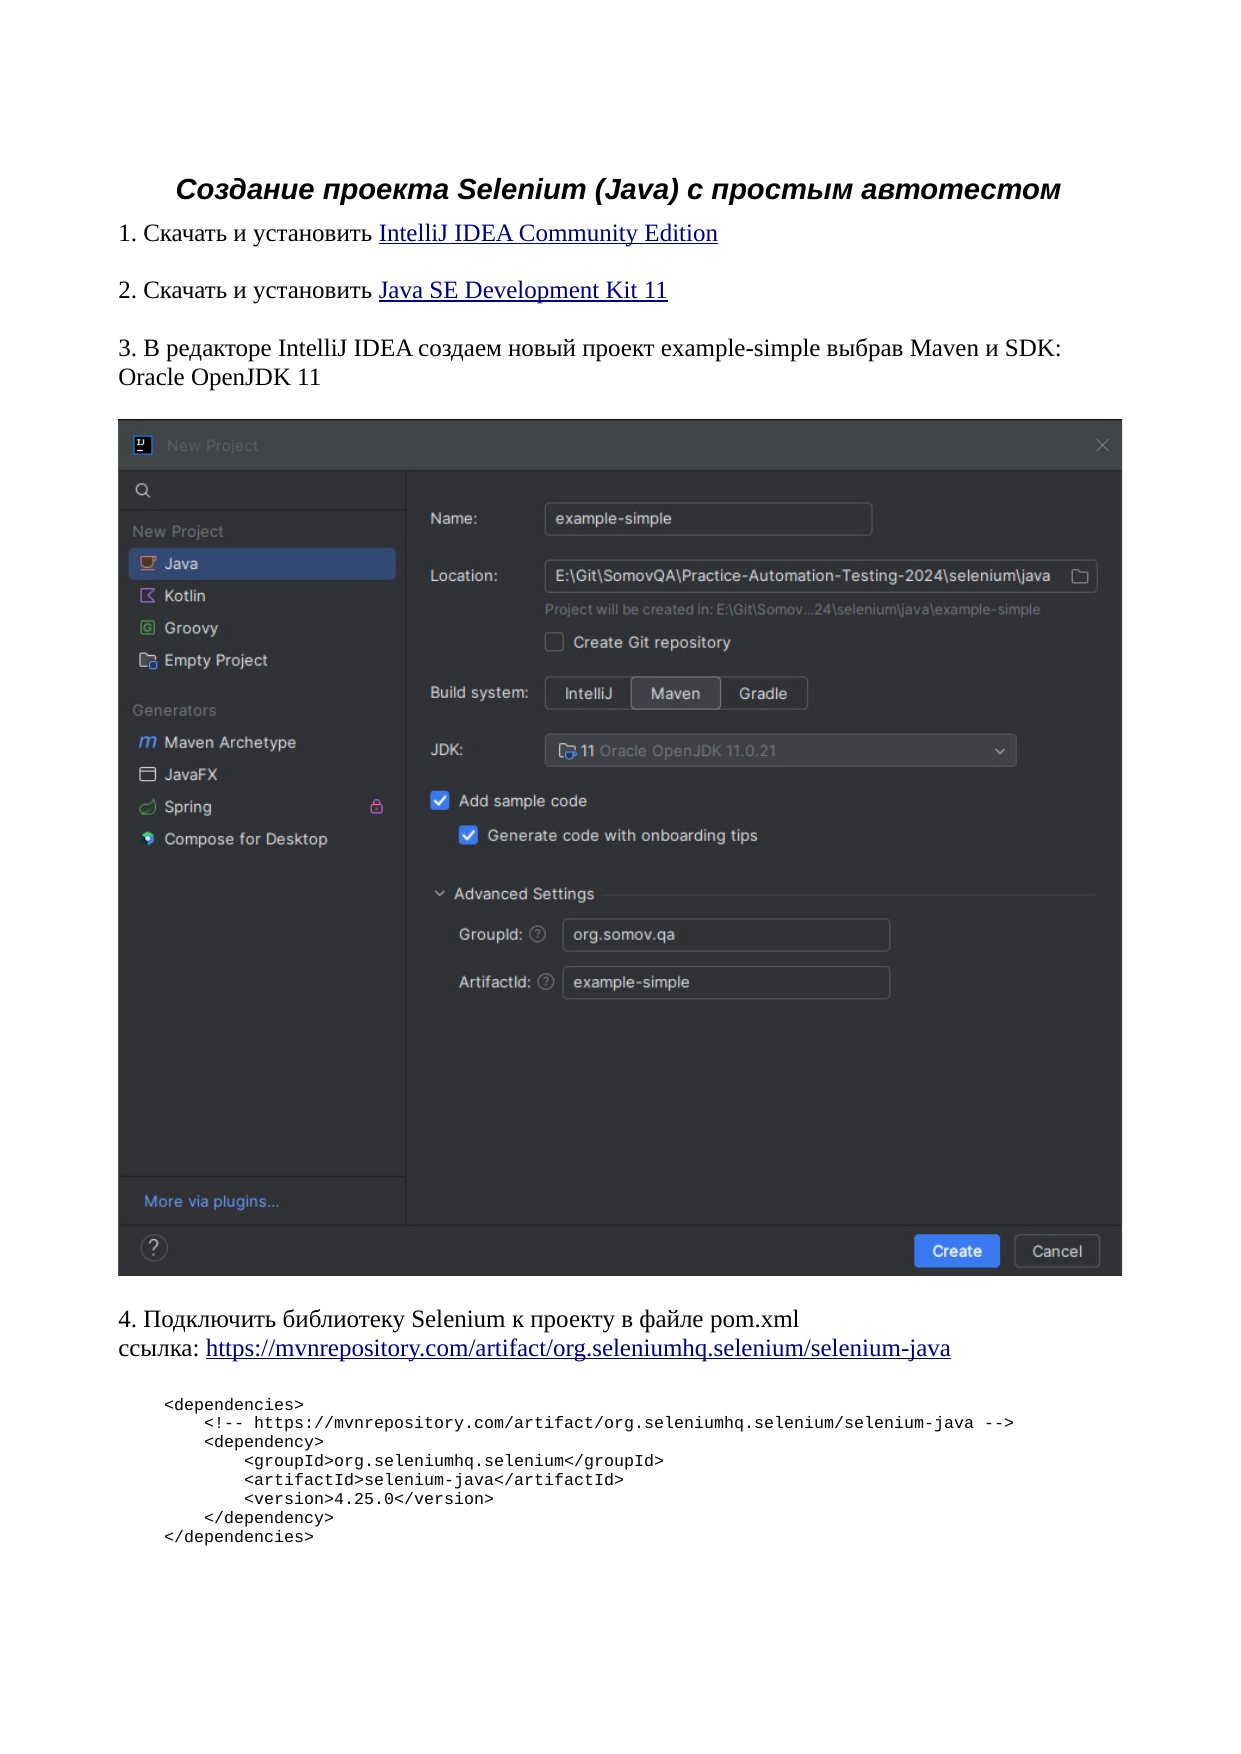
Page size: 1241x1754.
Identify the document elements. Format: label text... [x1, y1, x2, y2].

text ссылка: https://mvnrepository.com/artifact/org.seleniumhq.selenium/selenium-java [118, 1333, 1122, 1362]
subtitle Создание проекта Selenium (Java) с простым автотестом [118, 172, 1122, 205]
text 4. Подключить библиотеку Selenium к проекту в файле pom.xml [118, 1304, 1122, 1333]
table_header <dependencies> <!-- https://mvnrepository.com/artifact/org.seleniumhq.selenium/selenium-java --> <dependency> <groupId>org.seleniumhq.selenium</groupId> <artifactId>selenium-java</artifactId> <version>4.25.0</version> </dependency> </dependencies> [118, 1390, 1122, 1553]
picture [118, 419, 1123, 1276]
text 1. Скачать и установить IntelliJ IDEA Community Edition [118, 218, 1122, 247]
text 2. Скачать и установить Java SE Development Kit 11 [118, 275, 1122, 304]
text 3. В редакторе IntelliJ IDEA создаем новый проект example-simple выбрав Maven и SDK: Oracle OpenJDK 11 [118, 333, 1122, 390]
